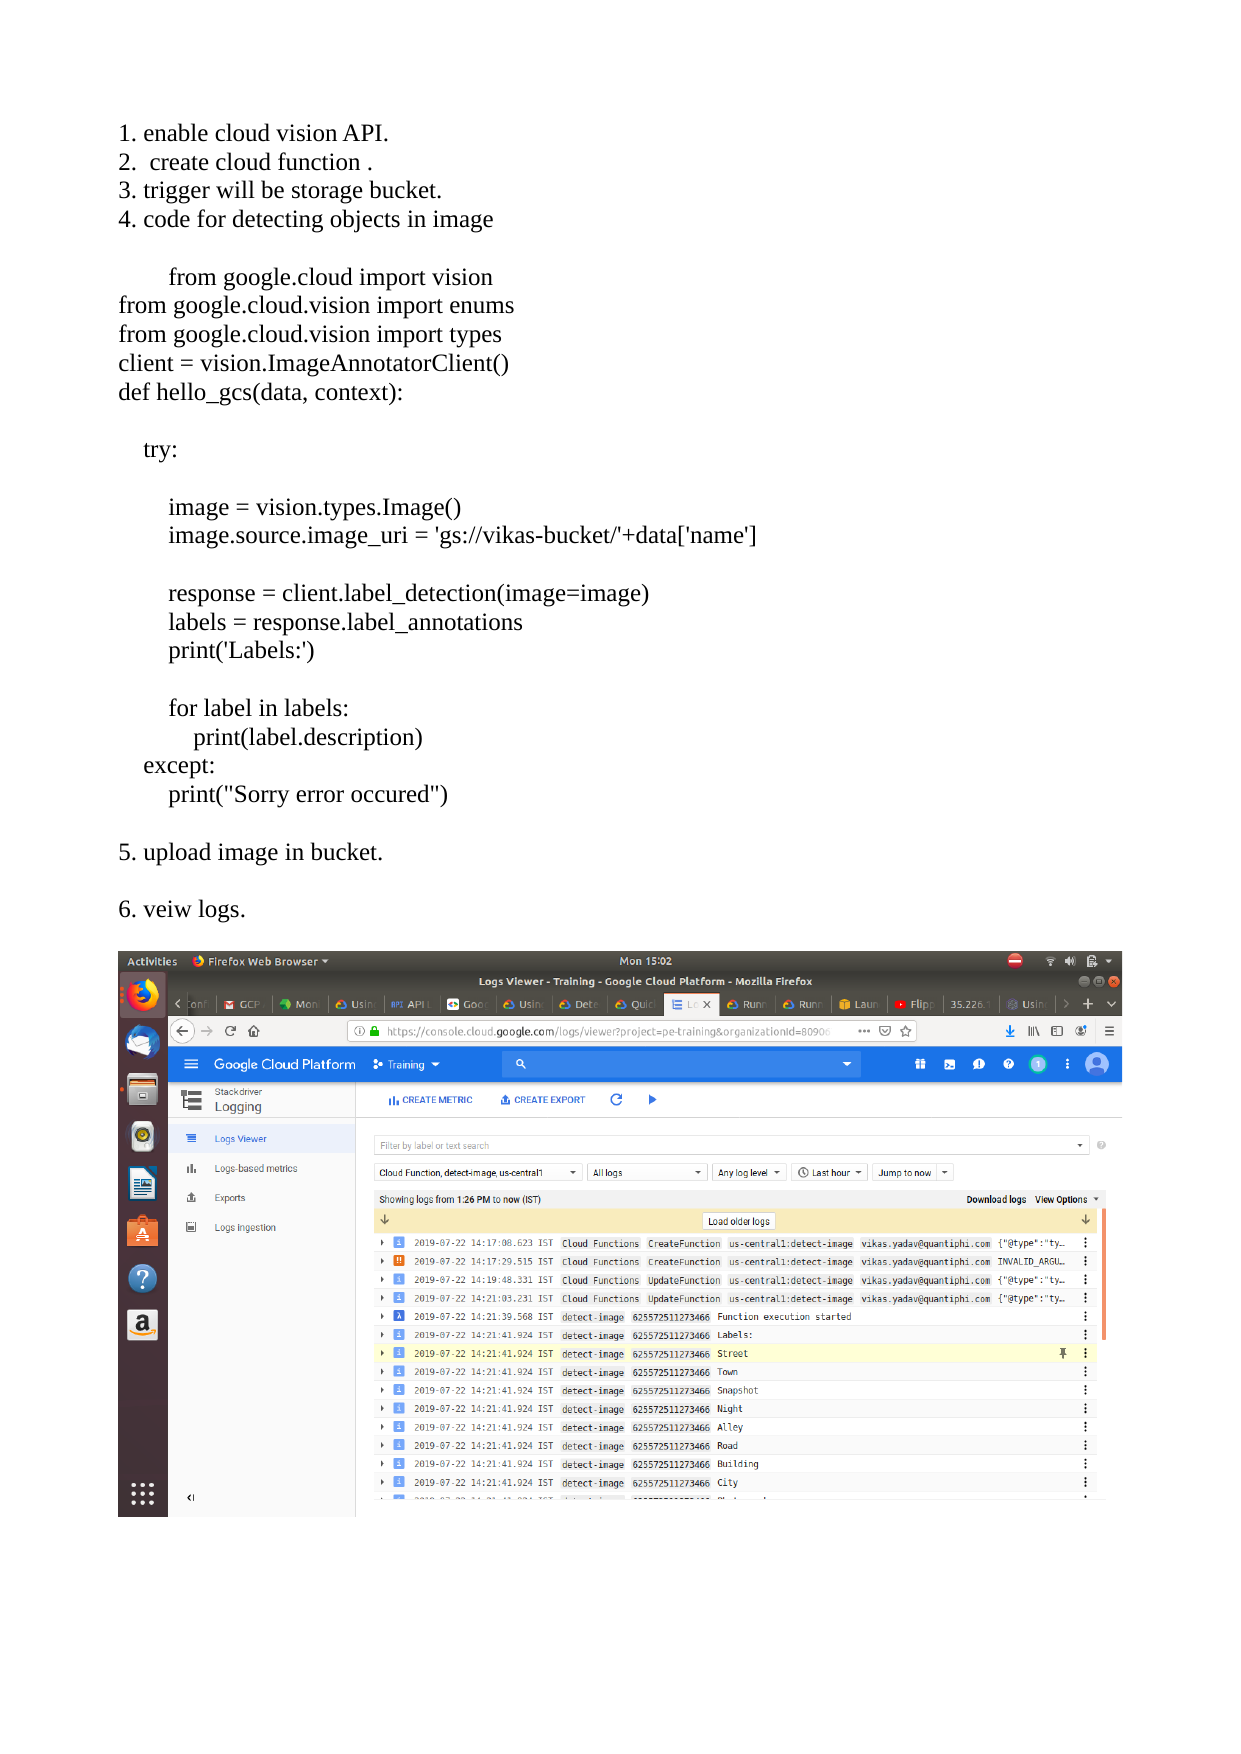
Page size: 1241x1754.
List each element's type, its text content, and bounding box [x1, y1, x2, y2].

text image = vision.types.Image() [118, 492, 1122, 521]
text print(label.description) [118, 722, 1122, 751]
text 2. create cloud function . [118, 147, 1122, 176]
text image.source.image_uri = 'gs://vikas-bucket/'+data['name'] [118, 521, 1122, 549]
text 4. code for detecting objects in image [118, 204, 1122, 233]
text def hello_gcs(data, context): [118, 377, 1122, 406]
text print("Sorry error occured") [118, 779, 1122, 808]
text from google.cloud.vision import types [118, 319, 1122, 348]
text labels = response.label_annotations [118, 607, 1122, 636]
text from google.cloud import vision [118, 262, 1122, 291]
text except: [118, 751, 1122, 779]
text print('Labels:') [118, 636, 1122, 664]
text 6. veiw logs. [118, 894, 1122, 923]
text try: [118, 434, 1122, 463]
text from google.cloud.vision import enums [118, 291, 1122, 319]
text client = vision.ImageAnnotatorClient() [118, 348, 1122, 377]
text response = client.label_detection(image=image) [118, 578, 1122, 607]
text 3. trigger will be storage bucket. [118, 176, 1122, 204]
text 1. enable cloud vision API. [118, 118, 1122, 147]
text for label in labels: [118, 693, 1122, 722]
picture [118, 951, 1123, 1517]
text 5. upload image in bucket. [118, 837, 1122, 866]
